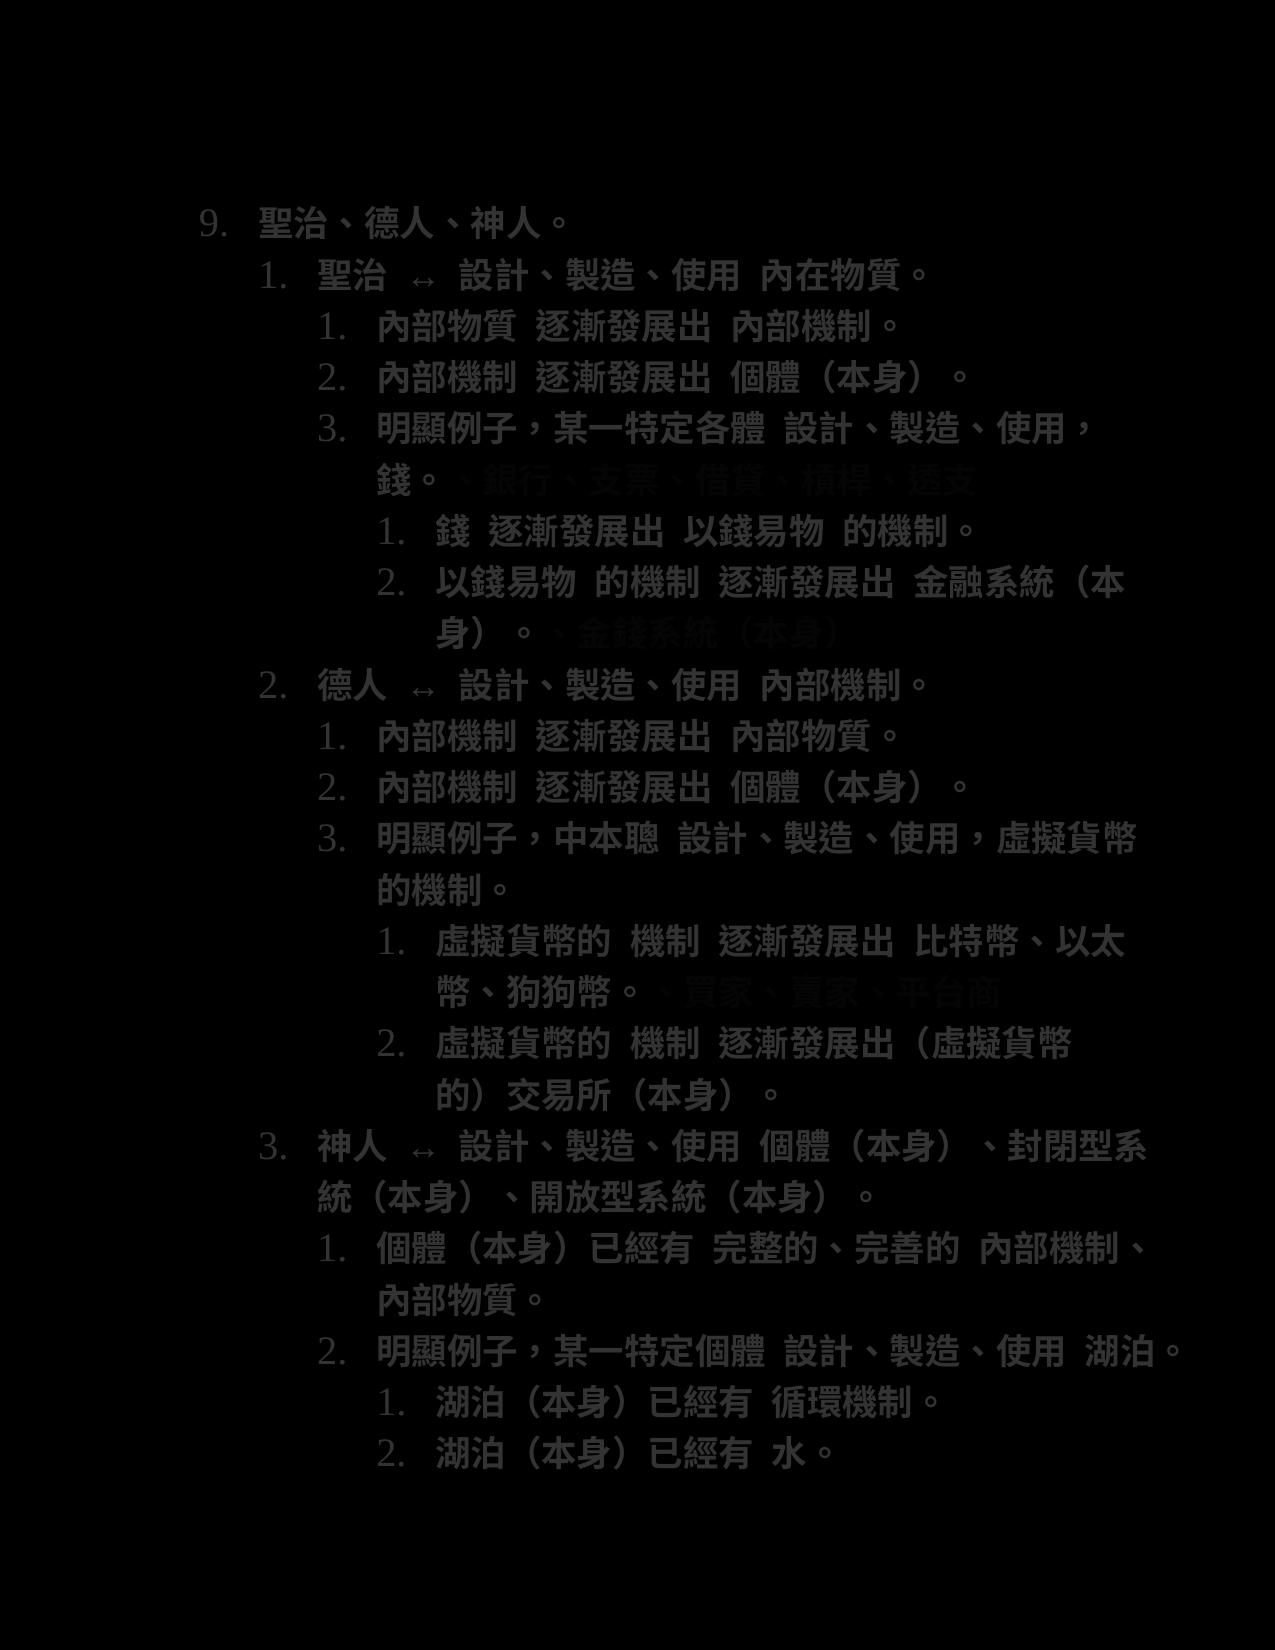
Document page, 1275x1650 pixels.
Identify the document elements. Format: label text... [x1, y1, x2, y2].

list 聖治 ↔ 設計、製造、使用 內在物質。 [258, 247, 1157, 298]
list 明顯例子，某一特定個體 設計、製造、使用 湖泊。 [317, 1323, 1157, 1374]
list 內部機制 逐漸發展出 個體（本身）。 [317, 759, 1157, 811]
list 以錢易物 的機制 逐漸發展出 金融系統（本身）。、金錢系統（本身） [376, 554, 1157, 657]
list 個體（本身）已經有 完整的、完善的 內部機制、內部物質。 [317, 1221, 1157, 1323]
list 虛擬貨幣的 機制 逐漸發展出（虛擬貨幣 的）交易所（本身）。 [376, 1016, 1157, 1118]
list 內部機制 逐漸發展出 個體（本身）。 [317, 349, 1157, 401]
list 德人 ↔ 設計、製造、使用 內部機制。 [258, 657, 1157, 708]
list 湖泊（本身）已經有 循環機制。 [376, 1374, 1157, 1426]
list 錢 逐漸發展出 以錢易物 的機制。 [376, 503, 1157, 554]
list 明顯例子，中本聰 設計、製造、使用，虛擬貨幣 的機制。 [317, 811, 1157, 913]
list 內部機制 逐漸發展出 內部物質。 [317, 708, 1157, 759]
list 聖治、德人、神人。 [199, 196, 1157, 247]
list 神人 ↔ 設計、製造、使用 個體（本身）、封閉型系統（本身）、開放型系統（本身）。 [258, 1118, 1157, 1221]
list 湖泊（本身）已經有 水。 [376, 1426, 1157, 1477]
list 明顯例子，某一特定各體 設計、製造、使用，錢。、銀行、支票、借貸、槓桿、透支 [317, 401, 1157, 503]
list 內部物質 逐漸發展出 內部機制。 [317, 298, 1157, 349]
list 虛擬貨幣的 機制 逐漸發展出 比特幣、以太幣、狗狗幣。、買家、賣家、平台商 [376, 913, 1157, 1016]
